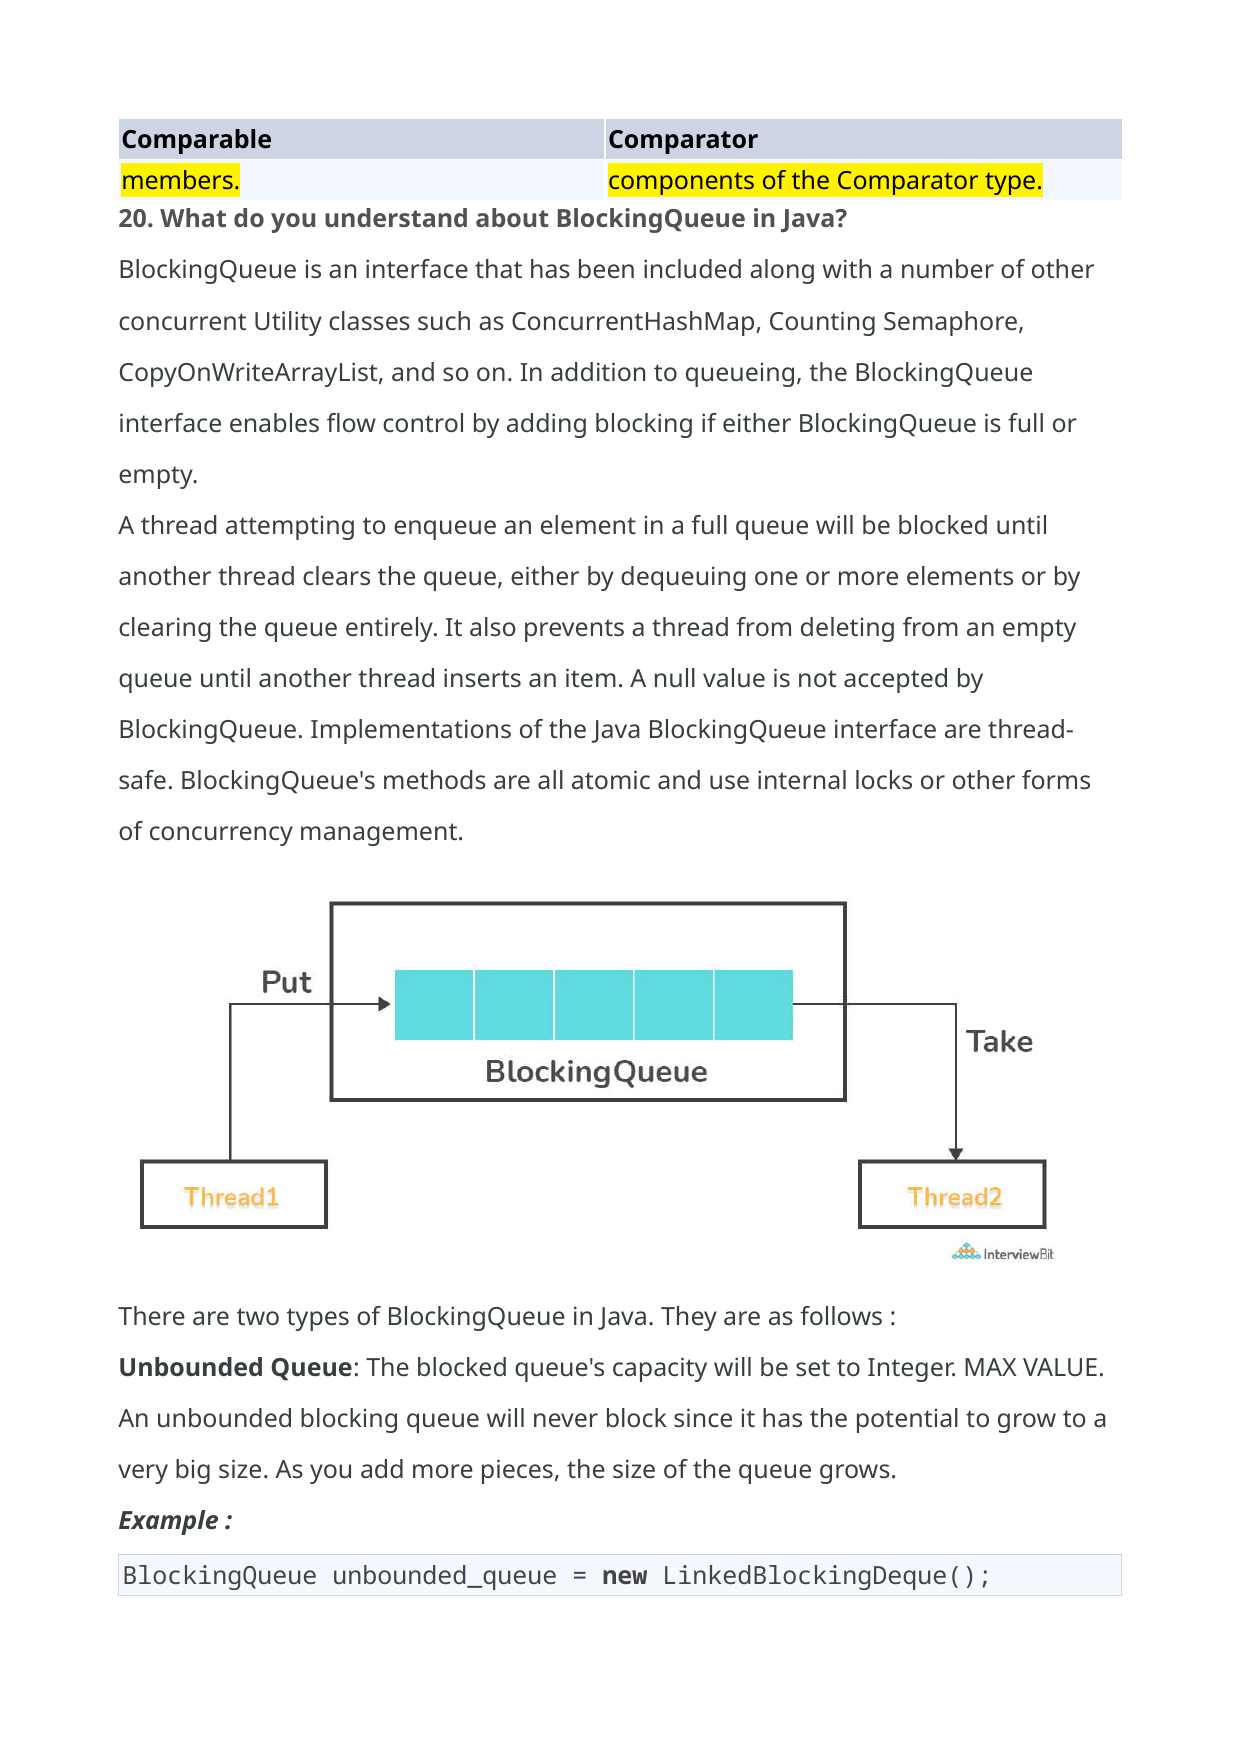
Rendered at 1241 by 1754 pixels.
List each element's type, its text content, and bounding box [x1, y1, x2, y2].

table_header Comparable [119, 119, 604, 159]
text BlockingQueue is an interface that has been included along with a number of other concurrent Utility classes such as ConcurrentHashMap, Counting Semaphore, CopyOnWriteArrayList, and so on. In addition to queueing, the BlockingQueue interface enables flow control by adding blocking if either BlockingQueue is full or empty. [118, 252, 1122, 490]
text There are two types of BlockingQueue in Java. They are as follows : [118, 1299, 1122, 1333]
text Unbounded Queue: The blocked queue's capacity will be set to Integer. MAX VALUE. An unbounded blocking queue will never block since it has the potential to grow to a very big size. As you add more pieces, the size of the queue grows. [118, 1350, 1122, 1486]
table_header Comparator [606, 119, 1122, 159]
table_cell components of the Comparator type. [606, 160, 1122, 200]
picture [118, 864, 1065, 1270]
subtitle 20. What do you understand about BlockingQueue in Java? [118, 201, 1122, 235]
text BlockingQueue unbounded_queue = new LinkedBlockingDeque(); [119, 1555, 1121, 1595]
table_cell members. [119, 160, 604, 200]
text Example : [118, 1503, 1122, 1537]
text A thread attempting to enqueue an element in a full queue will be blocked until another thread clears the queue, either by dequeuing one or more elements or by clearing the queue entirely. It also prevents a thread from deleting from an empty queue until another thread inserts an item. A null value is not accepted by BlockingQueue. Implementations of the Java BlockingQueue interface are thread-safe. BlockingQueue's methods are all atomic and use internal locks or other forms of concurrency management. [118, 507, 1122, 848]
